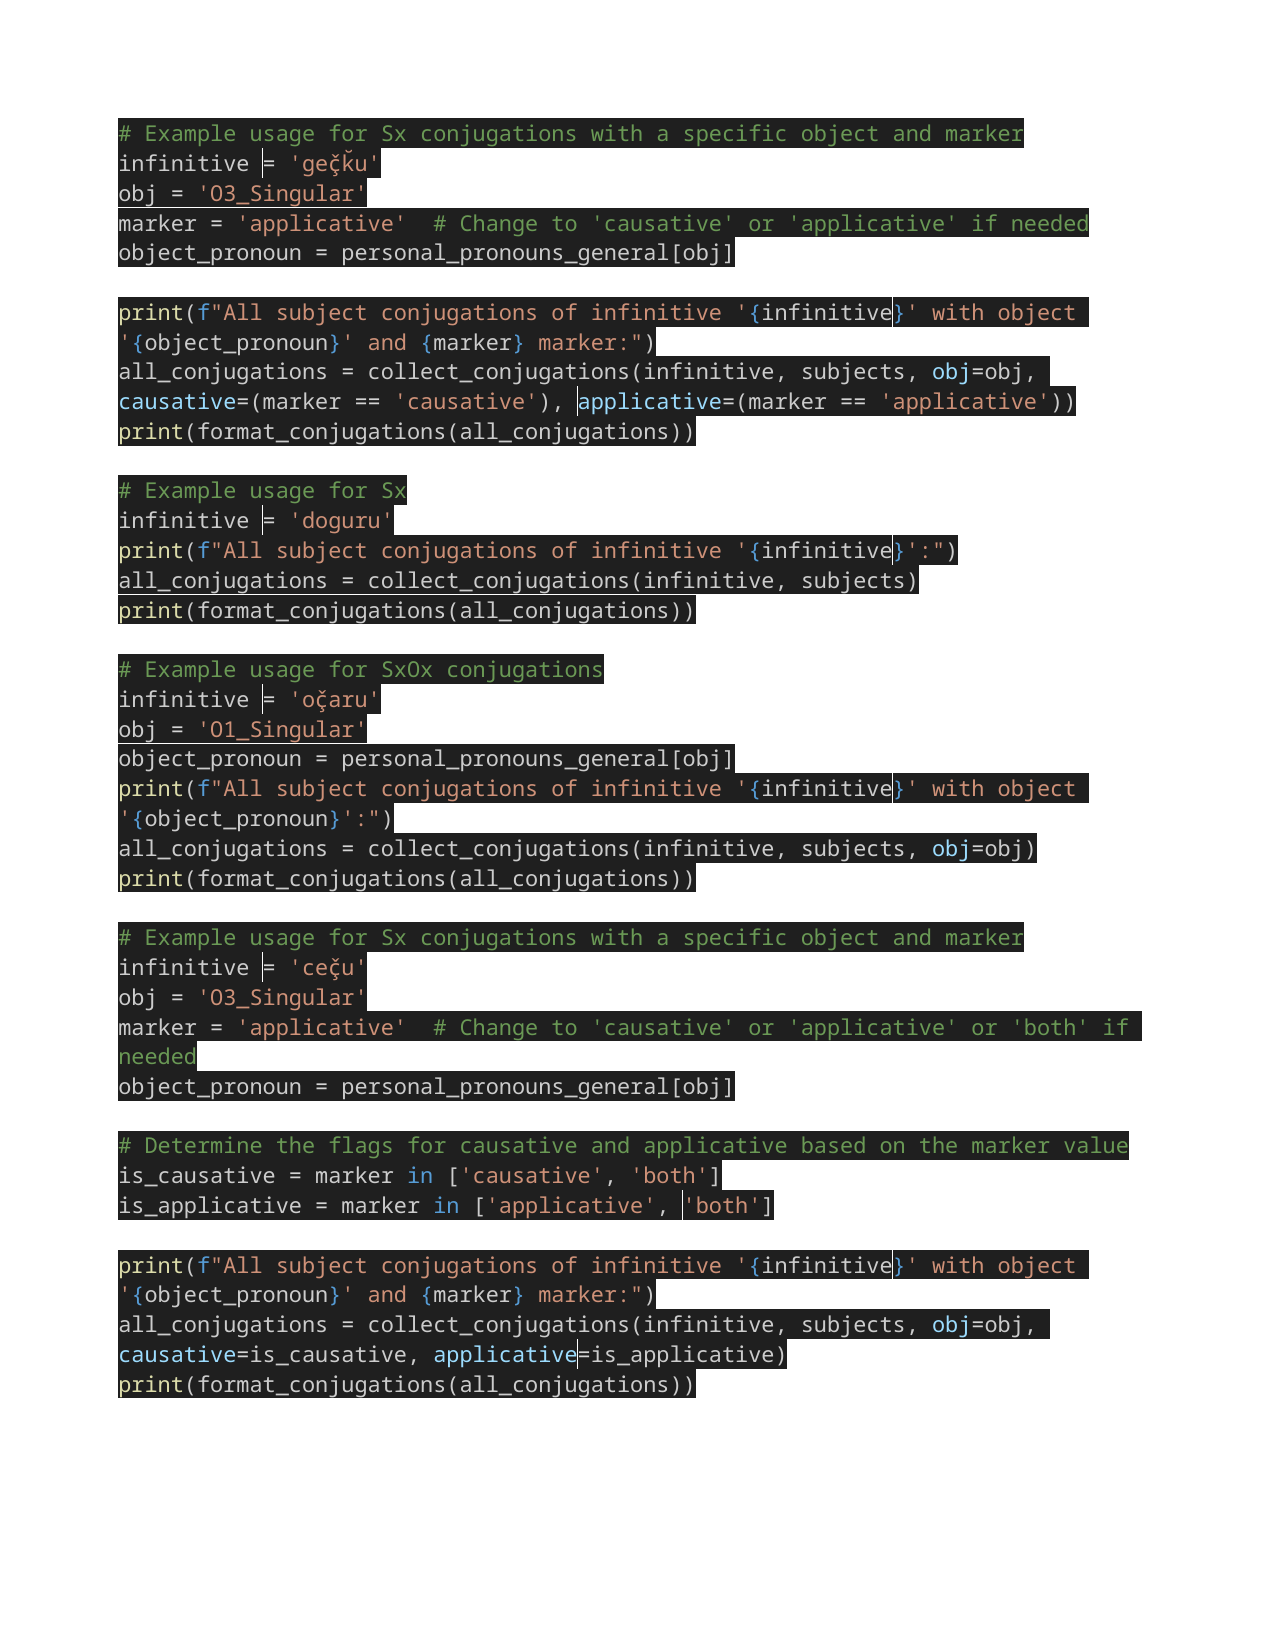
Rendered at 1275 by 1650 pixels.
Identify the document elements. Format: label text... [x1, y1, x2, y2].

text marker = 'applicative' # Change to 'causative' or 'applicative' if needed [118, 207, 1157, 237]
text # Example usage for Sx conjugations with a specific object and marker [118, 118, 1157, 148]
text print(f"All subject conjugations of infinitive '{infinitive}':") [118, 535, 1157, 565]
text all_conjugations = collect_conjugations(infinitive, subjects, obj=obj, causative=is_causative, applicative=is_applicative) [118, 1309, 1157, 1369]
text print(f"All subject conjugations of infinitive '{infinitive}' with object '{object_pronoun}' and {marker} marker:") [118, 1249, 1157, 1309]
text infinitive = 'doguru' [118, 505, 1157, 535]
text print(format_conjugations(all_conjugations)) [118, 1369, 1157, 1398]
text infinitive = 'ceç̌u' [118, 952, 1157, 982]
text is_applicative = marker in ['applicative', 'both'] [118, 1190, 1157, 1220]
text print(format_conjugations(all_conjugations)) [118, 863, 1157, 892]
text object_pronoun = personal_pronouns_general[obj] [118, 1071, 1157, 1101]
text object_pronoun = personal_pronouns_general[obj] [118, 743, 1157, 773]
text obj = 'O3_Singular' [118, 178, 1157, 207]
text print(f"All subject conjugations of infinitive '{infinitive}' with object '{object_pronoun}':") [118, 773, 1157, 833]
text all_conjugations = collect_conjugations(infinitive, subjects) [118, 565, 1157, 594]
text # Example usage for Sx [118, 475, 1157, 505]
text is_causative = marker in ['causative', 'both'] [118, 1160, 1157, 1190]
text obj = 'O3_Singular' [118, 982, 1157, 1011]
text # Example usage for SxOx conjugations [118, 654, 1157, 684]
text marker = 'applicative' # Change to 'causative' or 'applicative' or 'both' if needed [118, 1011, 1157, 1071]
text object_pronoun = personal_pronouns_general[obj] [118, 237, 1157, 267]
text all_conjugations = collect_conjugations(infinitive, subjects, obj=obj, causative=(marker == 'causative'), applicative=(marker == 'applicative')) [118, 356, 1157, 416]
text all_conjugations = collect_conjugations(infinitive, subjects, obj=obj) [118, 833, 1157, 863]
text print(f"All subject conjugations of infinitive '{infinitive}' with object '{object_pronoun}' and {marker} marker:") [118, 297, 1157, 356]
text infinitive = 'geç̌k̆u' [118, 148, 1157, 178]
text # Determine the flags for causative and applicative based on the marker value [118, 1131, 1157, 1160]
text print(format_conjugations(all_conjugations)) [118, 594, 1157, 624]
text infinitive = 'oç̌aru' [118, 684, 1157, 714]
text obj = 'O1_Singular' [118, 714, 1157, 743]
text # Example usage for Sx conjugations with a specific object and marker [118, 922, 1157, 952]
text print(format_conjugations(all_conjugations)) [118, 416, 1157, 446]
